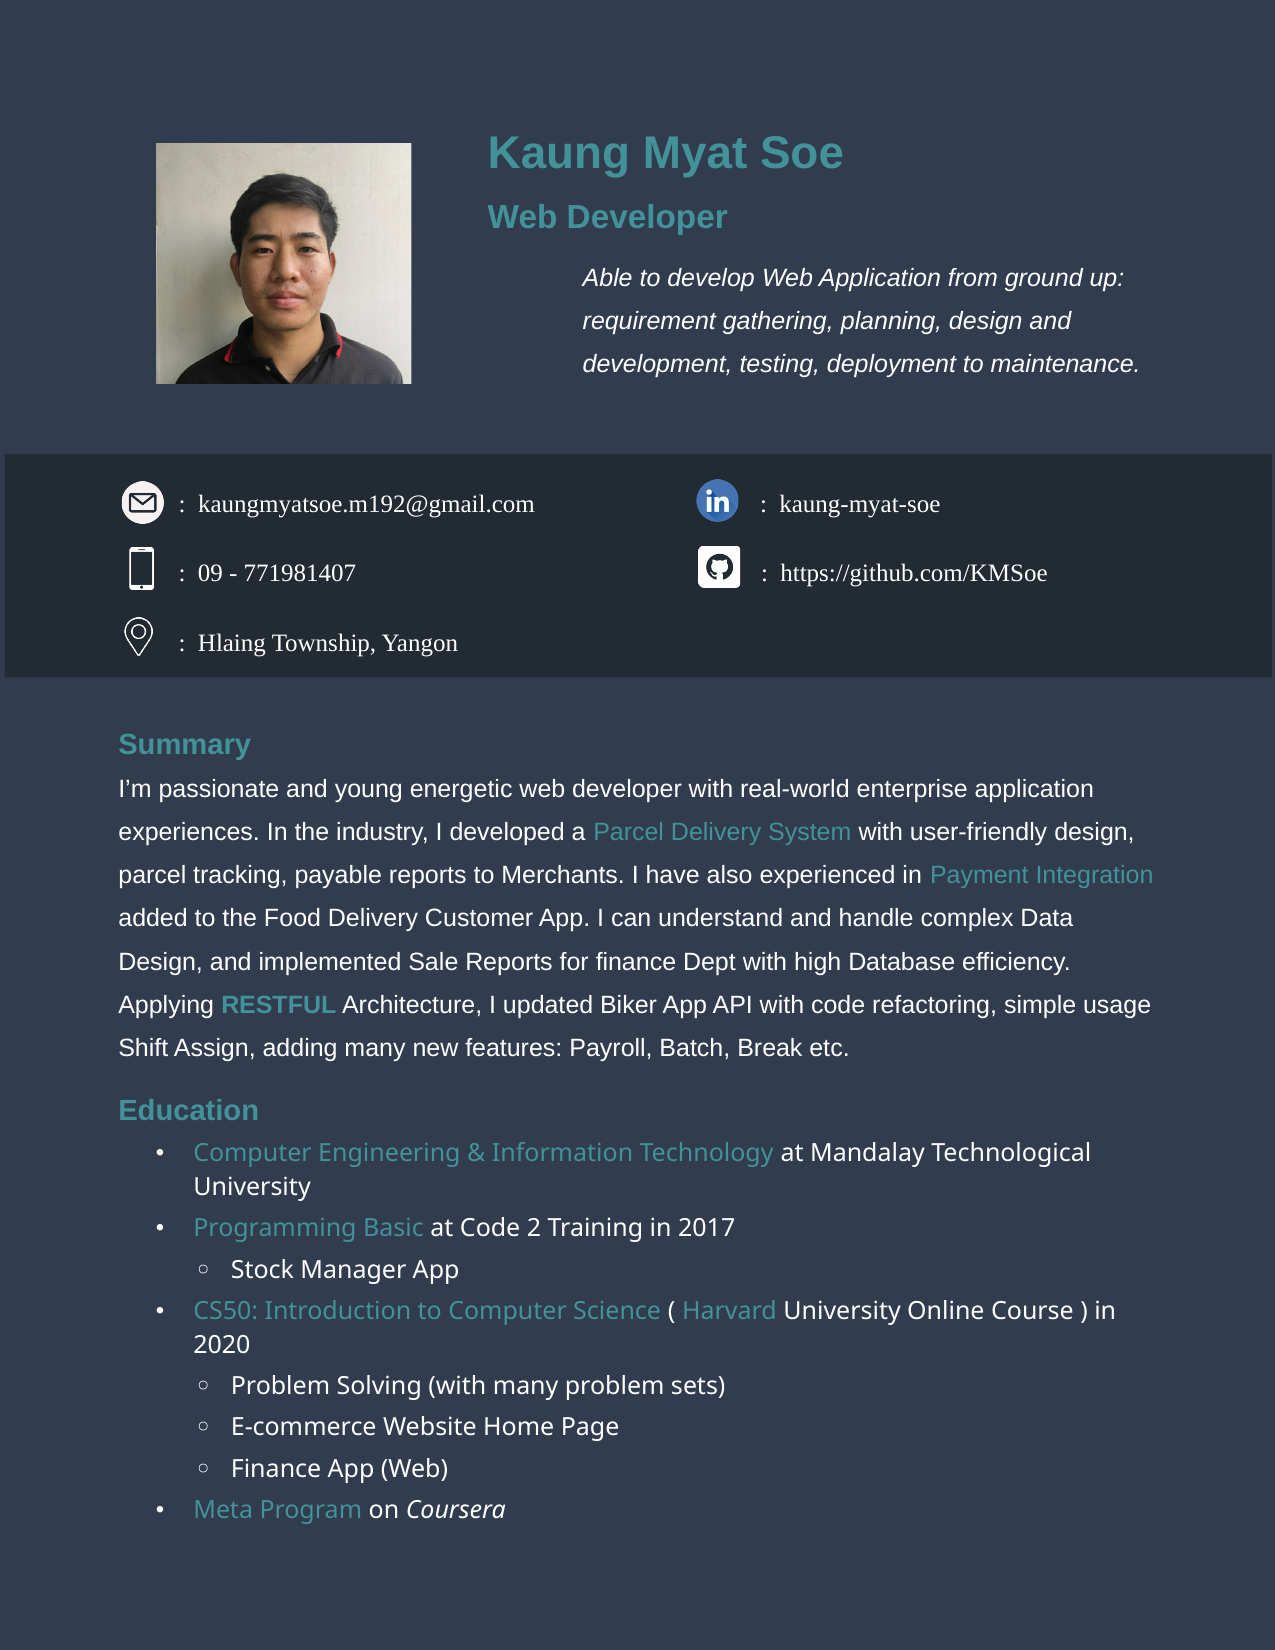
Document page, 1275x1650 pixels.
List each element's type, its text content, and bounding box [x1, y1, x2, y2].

subtitle Computer Engineering & Information Technology at Mandalay Technological University [156, 1135, 1157, 1203]
picture [696, 479, 739, 522]
subtitle Programming Basic at Code 2 Training in 2017 [156, 1210, 1157, 1244]
picture [121, 481, 164, 524]
subtitle Education [118, 1089, 1157, 1127]
picture [120, 547, 163, 590]
picture [156, 143, 412, 384]
picture [698, 546, 741, 588]
subtitle Able to develop Web Application from ground up: requirement gathering, planning, design and development, testing, deployment to maintenance. [545, 263, 1157, 378]
subtitle CS50: Introduction to Computer Science ( Harvard University Online Course ) in 2020 [156, 1292, 1157, 1361]
picture [119, 617, 158, 656]
subtitle Kaung Myat Soe [118, 125, 1157, 178]
subtitle Web Developer [412, 185, 1157, 238]
subtitle Problem Solving (with many problem sets) [193, 1368, 1157, 1402]
subtitle Summary [118, 727, 1157, 761]
subtitle Stock Manager App [193, 1251, 1157, 1285]
subtitle E-commerce Website Home Page [193, 1409, 1157, 1443]
subtitle Finance App (Web) [193, 1450, 1157, 1484]
subtitle I’m passionate and young energetic web developer with real-world enterprise application experiences. In the industry, I developed a Parcel Delivery System with user-friendly design, parcel tracking, payable reports to Merchants. I have also experienced in Payment Integration added to the Food Delivery Customer App. I can understand and handle complex Data Design, and implemented Sale Reports for finance Dept with high Database efficiency. Applying RESTFUL Architecture, I updated Biker App API with code refactoring, simple usage Shift Assign, adding many new features: Payroll, Batch, Break etc. [118, 774, 1157, 1062]
subtitle Meta Program on Coursera [156, 1492, 1157, 1526]
subtitle [118, 185, 156, 238]
